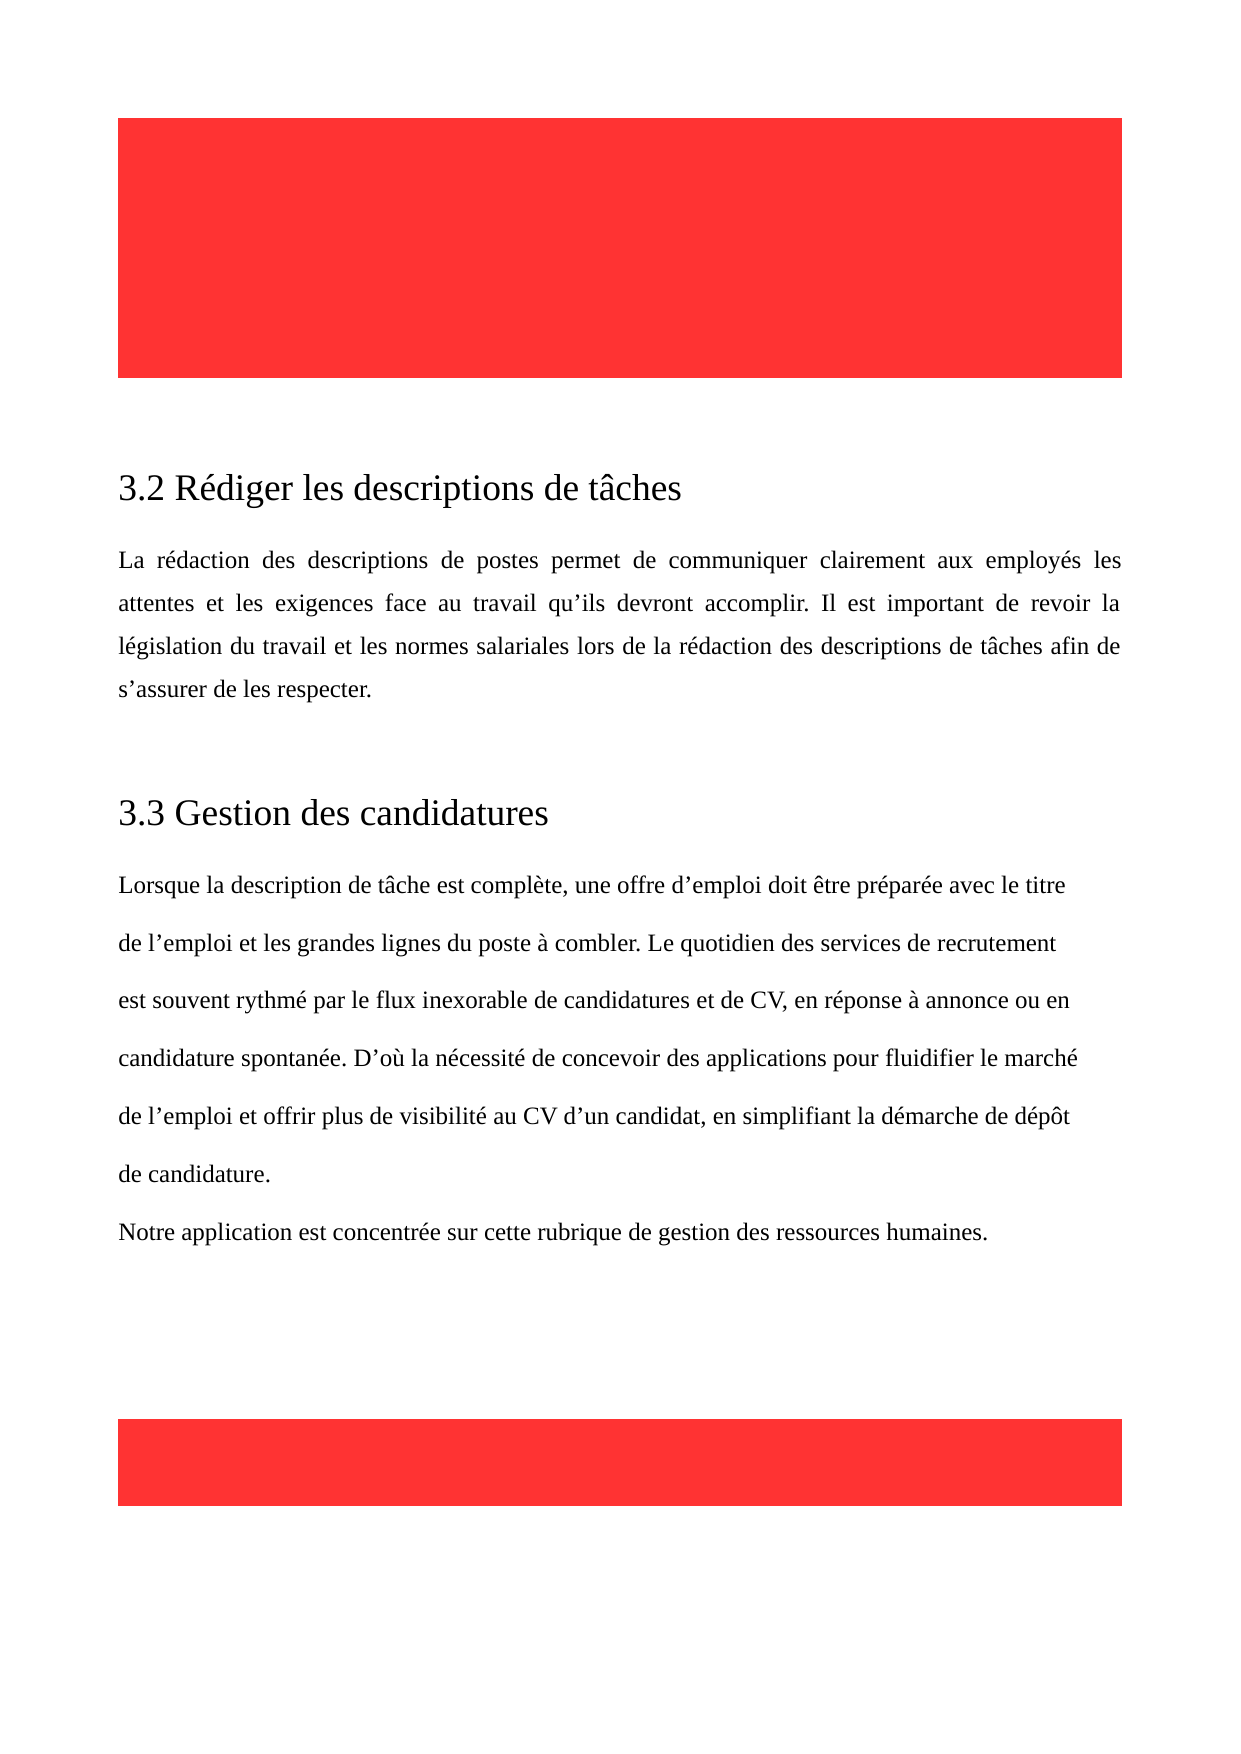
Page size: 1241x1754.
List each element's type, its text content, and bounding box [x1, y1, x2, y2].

text La rédaction des descriptions de postes permet de communiquer clairement aux employés les attentes et les exigences face au travail qu’ils devront accomplir. Il est important de revoir la législation du travail et les normes salariales lors de la rédaction des descriptions de tâches afin de s’assurer de les respecter. [118, 545, 1122, 703]
text 3.2 Rédiger les descriptions de tâches [118, 466, 1122, 509]
text 3.3 Gestion des candidatures [118, 790, 1122, 833]
text candidature spontanée. D’où la nécessité de concevoir des applications pour fluidifier le marché [118, 1043, 1122, 1072]
text Lorsque la description de tâche est complète, une offre d’emploi doit être préparée avec le titre [118, 870, 1122, 898]
text de l’emploi et les grandes lignes du poste à combler. Le quotidien des services de recrutement [118, 928, 1122, 956]
text de l’emploi et offrir plus de visibilité au CV d’un candidat, en simplifiant la démarche de dépôt [118, 1101, 1122, 1130]
text est souvent rythmé par le flux inexorable de candidatures et de CV, en réponse à annonce ou en [118, 986, 1122, 1014]
text Notre application est concentrée sur cette rubrique de gestion des ressources humaines. [118, 1217, 1122, 1246]
text de candidature. [118, 1159, 1122, 1188]
